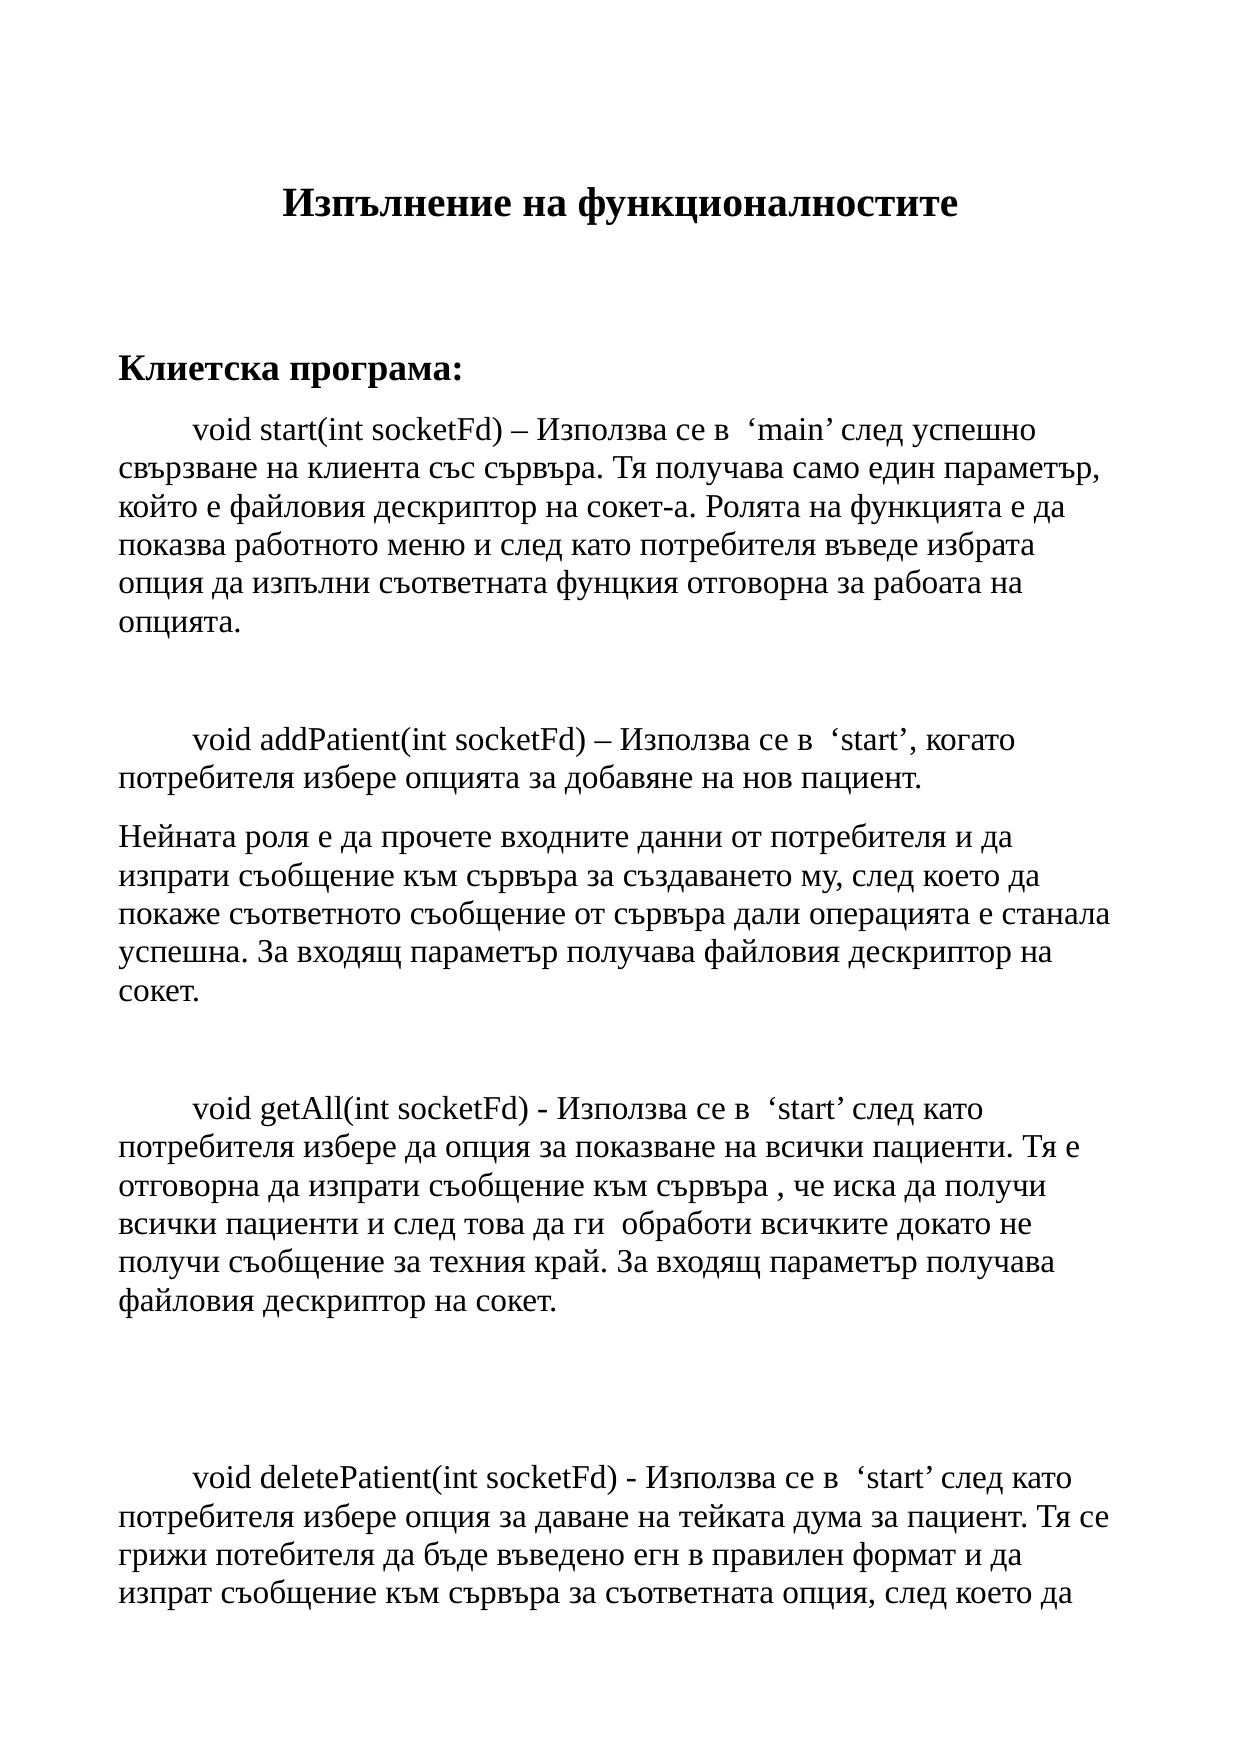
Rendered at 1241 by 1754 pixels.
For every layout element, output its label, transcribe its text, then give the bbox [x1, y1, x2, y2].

text void start(int socketFd) – Използва се в ‘main’ след успешно свързване на клиента със сървъра. Тя получава само един параметър, който е файловия дескриптор на сокет-а. Ролята на функцията е да показва работното меню и след като потребителя въведе избрата опция да изпълни съответната фунцкия отговорна за рабоата на опцията. [118, 409, 1122, 639]
text void getAll(int socketFd) - Използва се в ‘start’ след като потребителя избере да опция за показване на всички пациенти. Тя е отговорна да изпрати съобщение към сървъра , че иска да получи всички пациенти и след това да ги обработи всичките докато не получи съобщение за техния край. За входящ параметър получава файловия дескриптор на сокет. [118, 1088, 1122, 1318]
text Нейната роля е да прочете входните данни от потребителя и да изпрати съобщение към сървъра за създаването му, след което да покаже съответното съобщение от сървъра дали операцията е станала успешна. За входящ параметър получава файловия дескриптор на сокет. [118, 817, 1122, 1008]
text Изпълнение на функционалностите [118, 177, 1122, 225]
text Клиетска програма: [118, 345, 1122, 388]
text void deletePatient(int socketFd) - Използва се в ‘start’ след като потребителя избере опция за даване на тейката дума за пациент. Тя се грижи потебителя да бъде въведено егн в правилен формат и да изпрат съобщение към сървъра за съответната опция, след което да [118, 1457, 1122, 1611]
text void addPatient(int socketFd) – Използва се в ‘start’, когато потребителя избере опцията за добавяне на нов пациент. [118, 719, 1122, 796]
